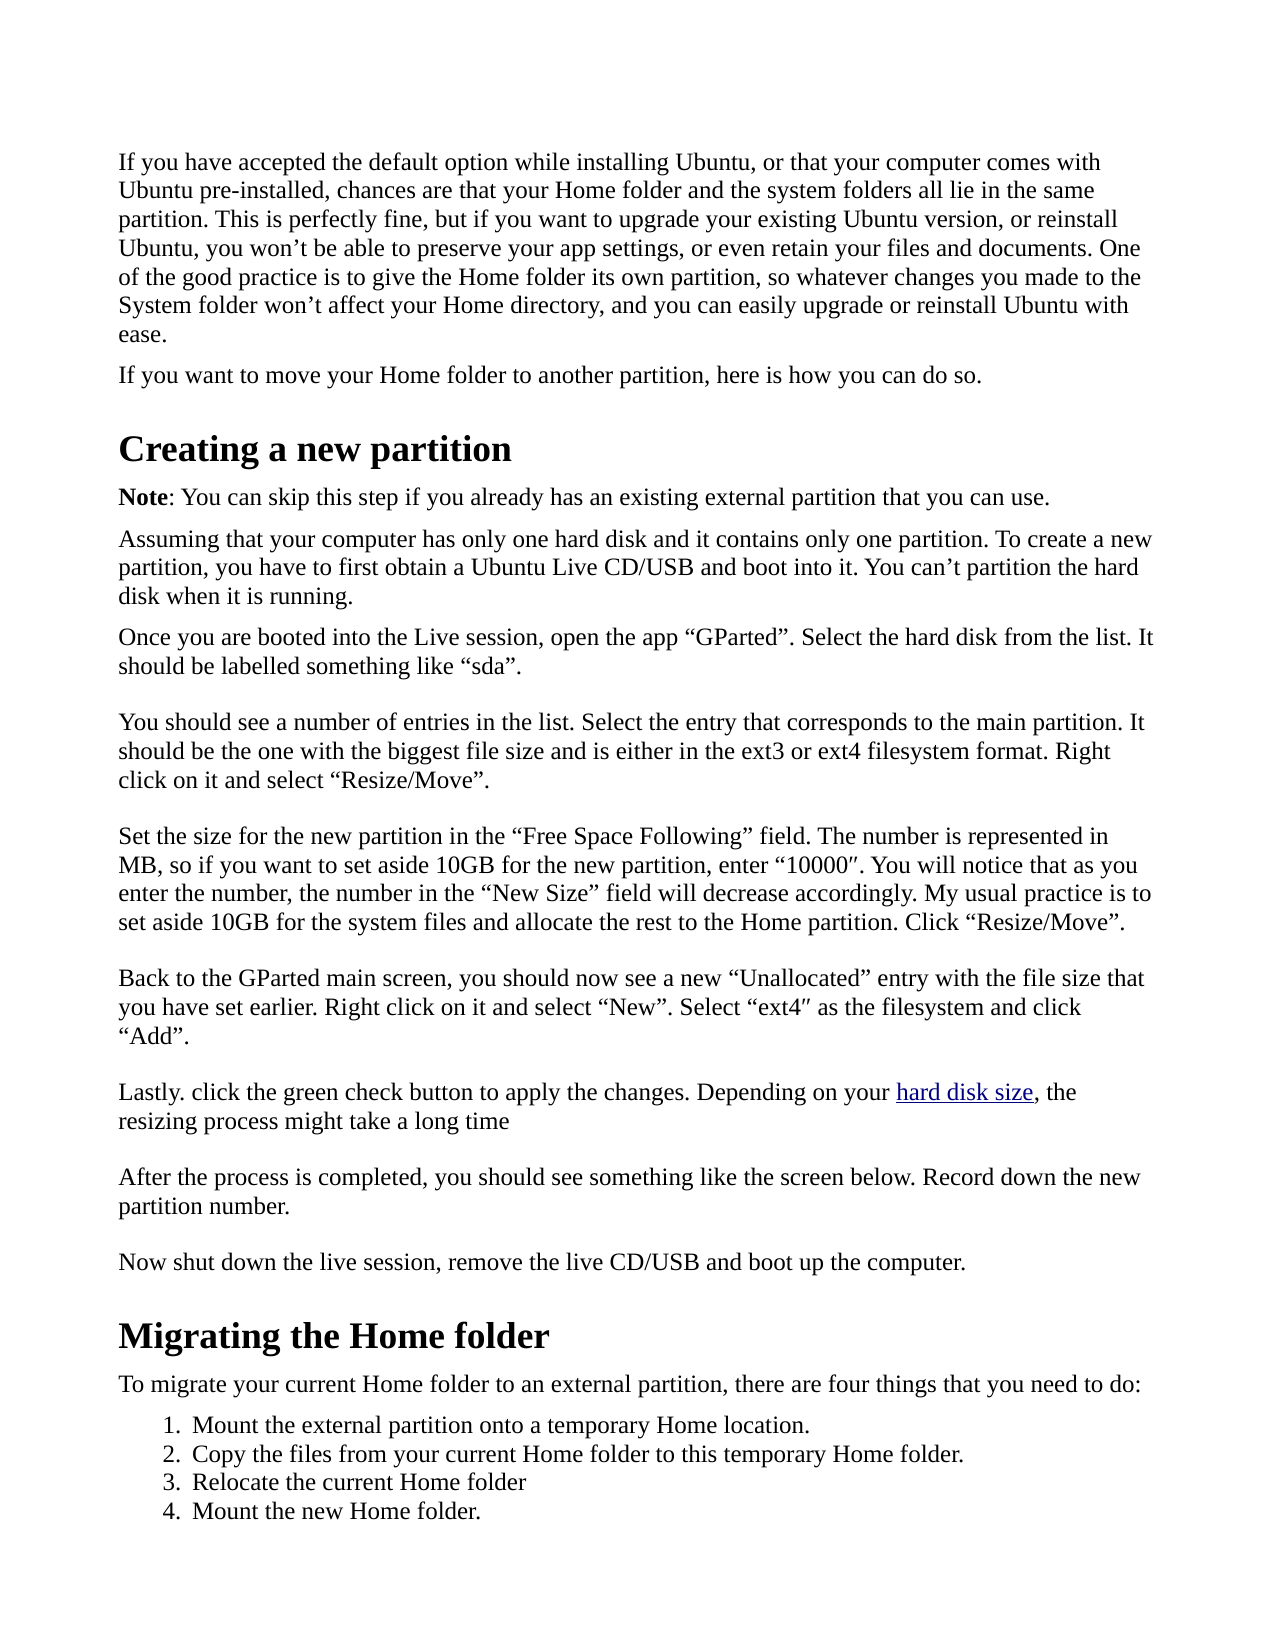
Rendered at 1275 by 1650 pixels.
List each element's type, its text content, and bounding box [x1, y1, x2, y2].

text Note: You can skip this step if you already has an existing external partition that you can use. [118, 482, 1157, 511]
list Mount the new Home folder. [162, 1496, 1157, 1525]
list Copy the files from your current Home folder to this temporary Home folder. [162, 1439, 1157, 1467]
text Once you are booted into the Live session, open the app “GParted”. Select the hard disk from the list. It should be labelled something like “sda”. [118, 622, 1157, 680]
list Mount the external partition onto a temporary Home location. [162, 1410, 1157, 1439]
subtitle Migrating the Home folder [118, 1313, 1157, 1356]
text Back to the GParted main screen, you should now see a new “Unallocated” entry with the file size that you have set earlier. Right click on it and select “New”. Select “ext4″ as the filesystem and click “Add”. [118, 963, 1157, 1050]
text If you want to move your Home folder to another partition, here is how you can do so. [118, 361, 1157, 389]
text Set the size for the new partition in the “Free Space Following” field. The number is represented in MB, so if you want to set aside 10GB for the new partition, enter “10000″. You will notice that as you enter the number, the number in the “New Size” field will decrease accordingly. My usual practice is to set aside 10GB for the system files and allocate the rest to the Home partition. Click “Resize/Move”. [118, 821, 1157, 936]
text Assuming that your computer has only one hard disk and it contains only one partition. To create a new partition, you have to first obtain a Ubuntu Live CD/USB and boot into it. You can’t partition the hard disk when it is running. [118, 524, 1157, 610]
list Relocate the current Home folder [162, 1467, 1157, 1496]
text After the process is completed, you should see something like the screen below. Record down the new partition number. [118, 1162, 1157, 1219]
subtitle Creating a new partition [118, 427, 1157, 470]
text You should see a number of entries in the list. Select the entry that corresponds to the main partition. It should be the one with the biggest file size and is either in the ext3 or ext4 filesystem format. Right click on it and select “Resize/Move”. [118, 707, 1157, 794]
text Lastly. click the green check button to apply the changes. Depending on your hard disk size, the resizing process might take a long time [118, 1077, 1157, 1134]
text If you have accepted the default option while installing Ubuntu, or that your computer comes with Ubuntu pre-installed, chances are that your Home folder and the system folders all lie in the same partition. This is perfectly fine, but if you want to upgrade your existing Ubuntu version, or reinstall Ubuntu, you won’t be able to preserve your app settings, or even retain your files and documents. One of the good practice is to give the Home folder its own partition, so whatever changes you made to the System folder won’t affect your Home directory, and you can easily upgrade or reinstall Ubuntu with ease. [118, 147, 1157, 348]
text To migrate your current Home folder to an external partition, there are four things that you need to do: [118, 1369, 1157, 1397]
text Now shut down the live session, remove the live CD/USB and boot up the computer. [118, 1247, 1157, 1276]
